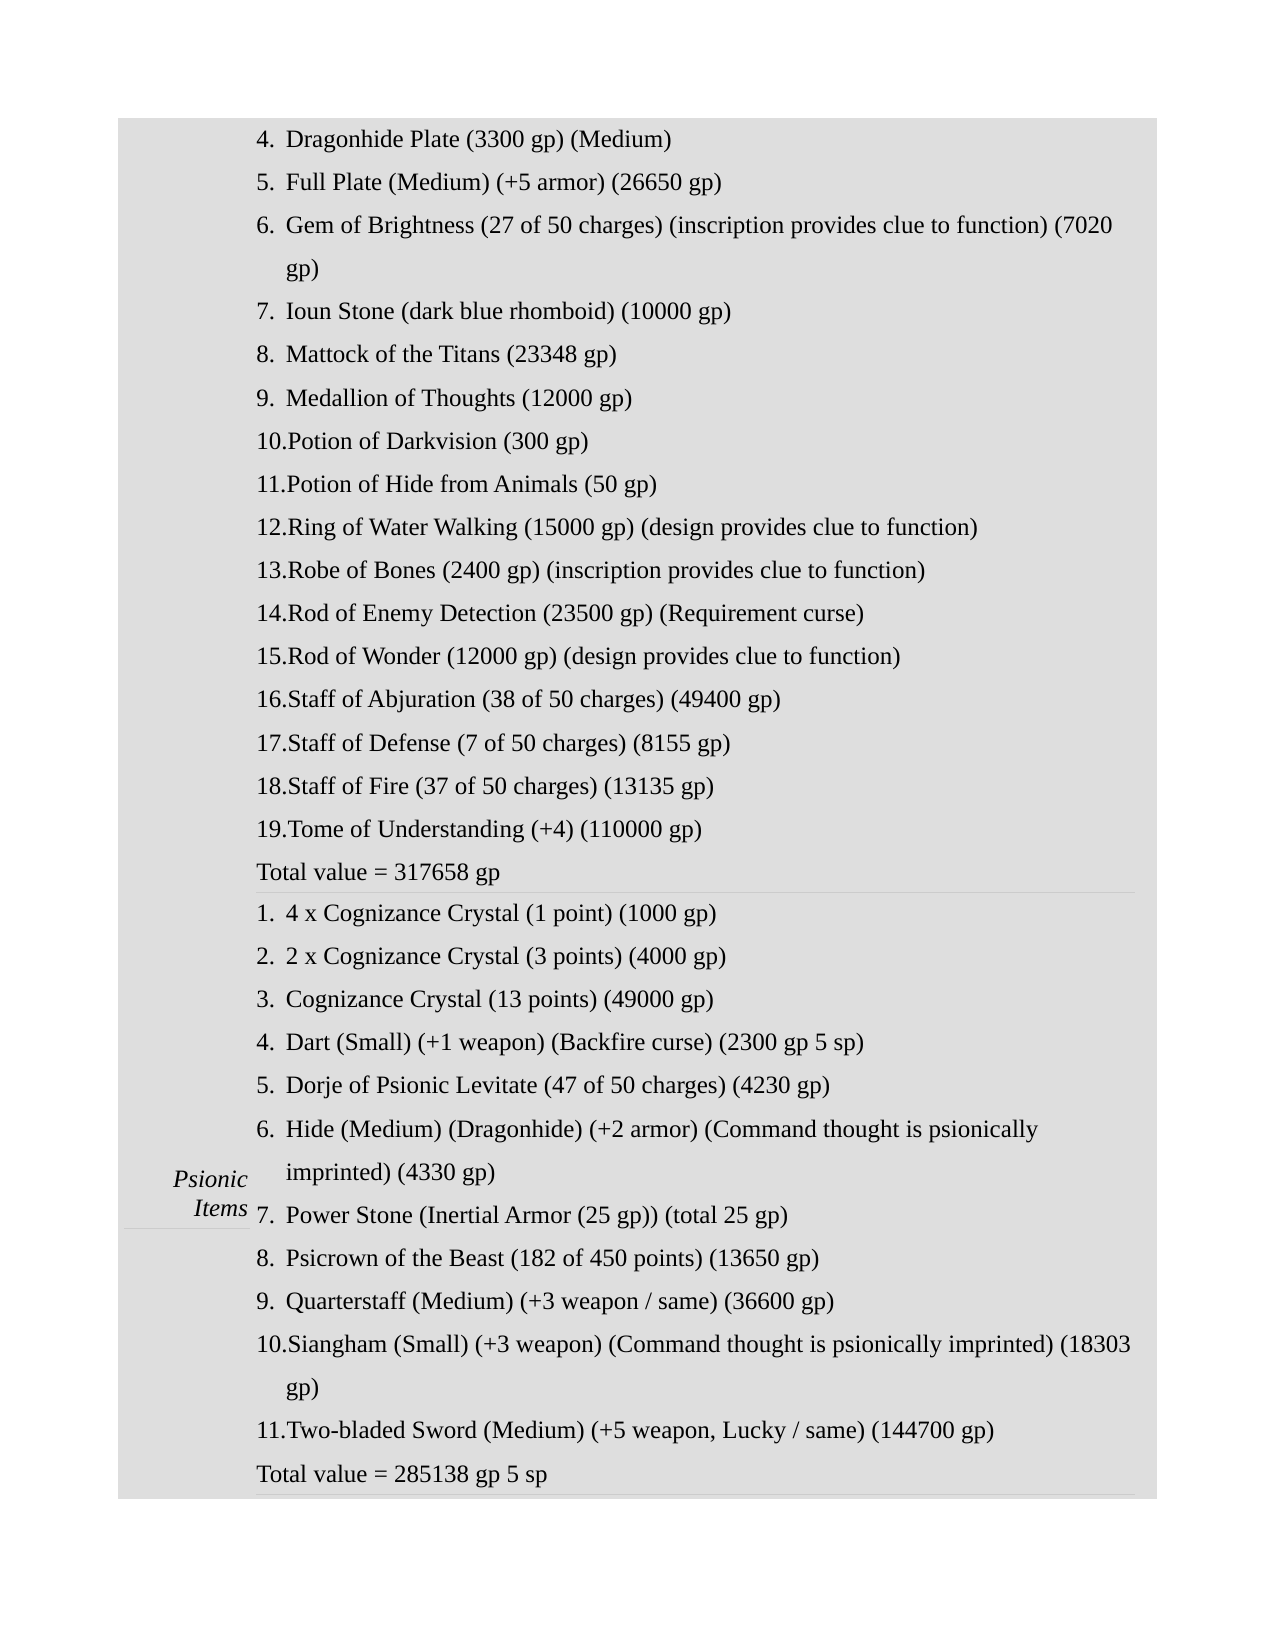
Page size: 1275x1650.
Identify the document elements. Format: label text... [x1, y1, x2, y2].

table_cell Psionic Items [121, 895, 253, 1497]
table_cell [121, 121, 253, 895]
table_cell Arcane Scroll (Tongues (375 gp)) (total 375 gp) Arcane Scroll (Illusory Wall (700 gp)) (total 700 gp) Divine Scroll (Endure Elements (25 gp), Resist Energy (150 gp), Summon Nature's Ally II (150 gp)) (total 325 gp) Dragonhide Plate (3300 gp) (Medium) Full Plate (Medium) (+5 armor) (26650 gp) Gem of Brightness (27 of 50 charges) (inscription provides clue to function) (7020 gp) Ioun Stone (dark blue rhomboid) (10000 gp) Mattock of the Titans (23348 gp) Medallion of Thoughts (12000 gp) Potion of Darkvision (300 gp) Potion of Hide from Animals (50 gp) Ring of Water Walking (15000 gp) (design provides clue to function) Robe of Bones (2400 gp) (inscription provides clue to function) Rod of Enemy Detection (23500 gp) (Requirement curse) Rod of Wonder (12000 gp) (design provides clue to function) Staff of Abjuration (38 of 50 charges) (49400 gp) Staff of Defense (7 of 50 charges) (8155 gp) Staff of Fire (37 of 50 charges) (13135 gp) Tome of Understanding (+4) (110000 gp) Total value = 317658 gp [253, 121, 1138, 895]
table_cell 4 x Cognizance Crystal (1 point) (1000 gp) 2 x Cognizance Crystal (3 points) (4000 gp) Cognizance Crystal (13 points) (49000 gp) Dart (Small) (+1 weapon) (Backfire curse) (2300 gp 5 sp) Dorje of Psionic Levitate (47 of 50 charges) (4230 gp) Hide (Medium) (Dragonhide) (+2 armor) (Command thought is psionically imprinted) (4330 gp) Power Stone (Inertial Armor (25 gp)) (total 25 gp) Psicrown of the Beast (182 of 450 points) (13650 gp) Quarterstaff (Medium) (+3 weapon / same) (36600 gp) Siangham (Small) (+3 weapon) (Command thought is psionically imprinted) (18303 gp) Two-bladed Sword (Medium) (+5 weapon, Lucky / same) (144700 gp) Total value = 285138 gp 5 sp [253, 895, 1138, 1497]
table_header [118, 118, 1141, 1499]
table_header [1141, 118, 1157, 1499]
